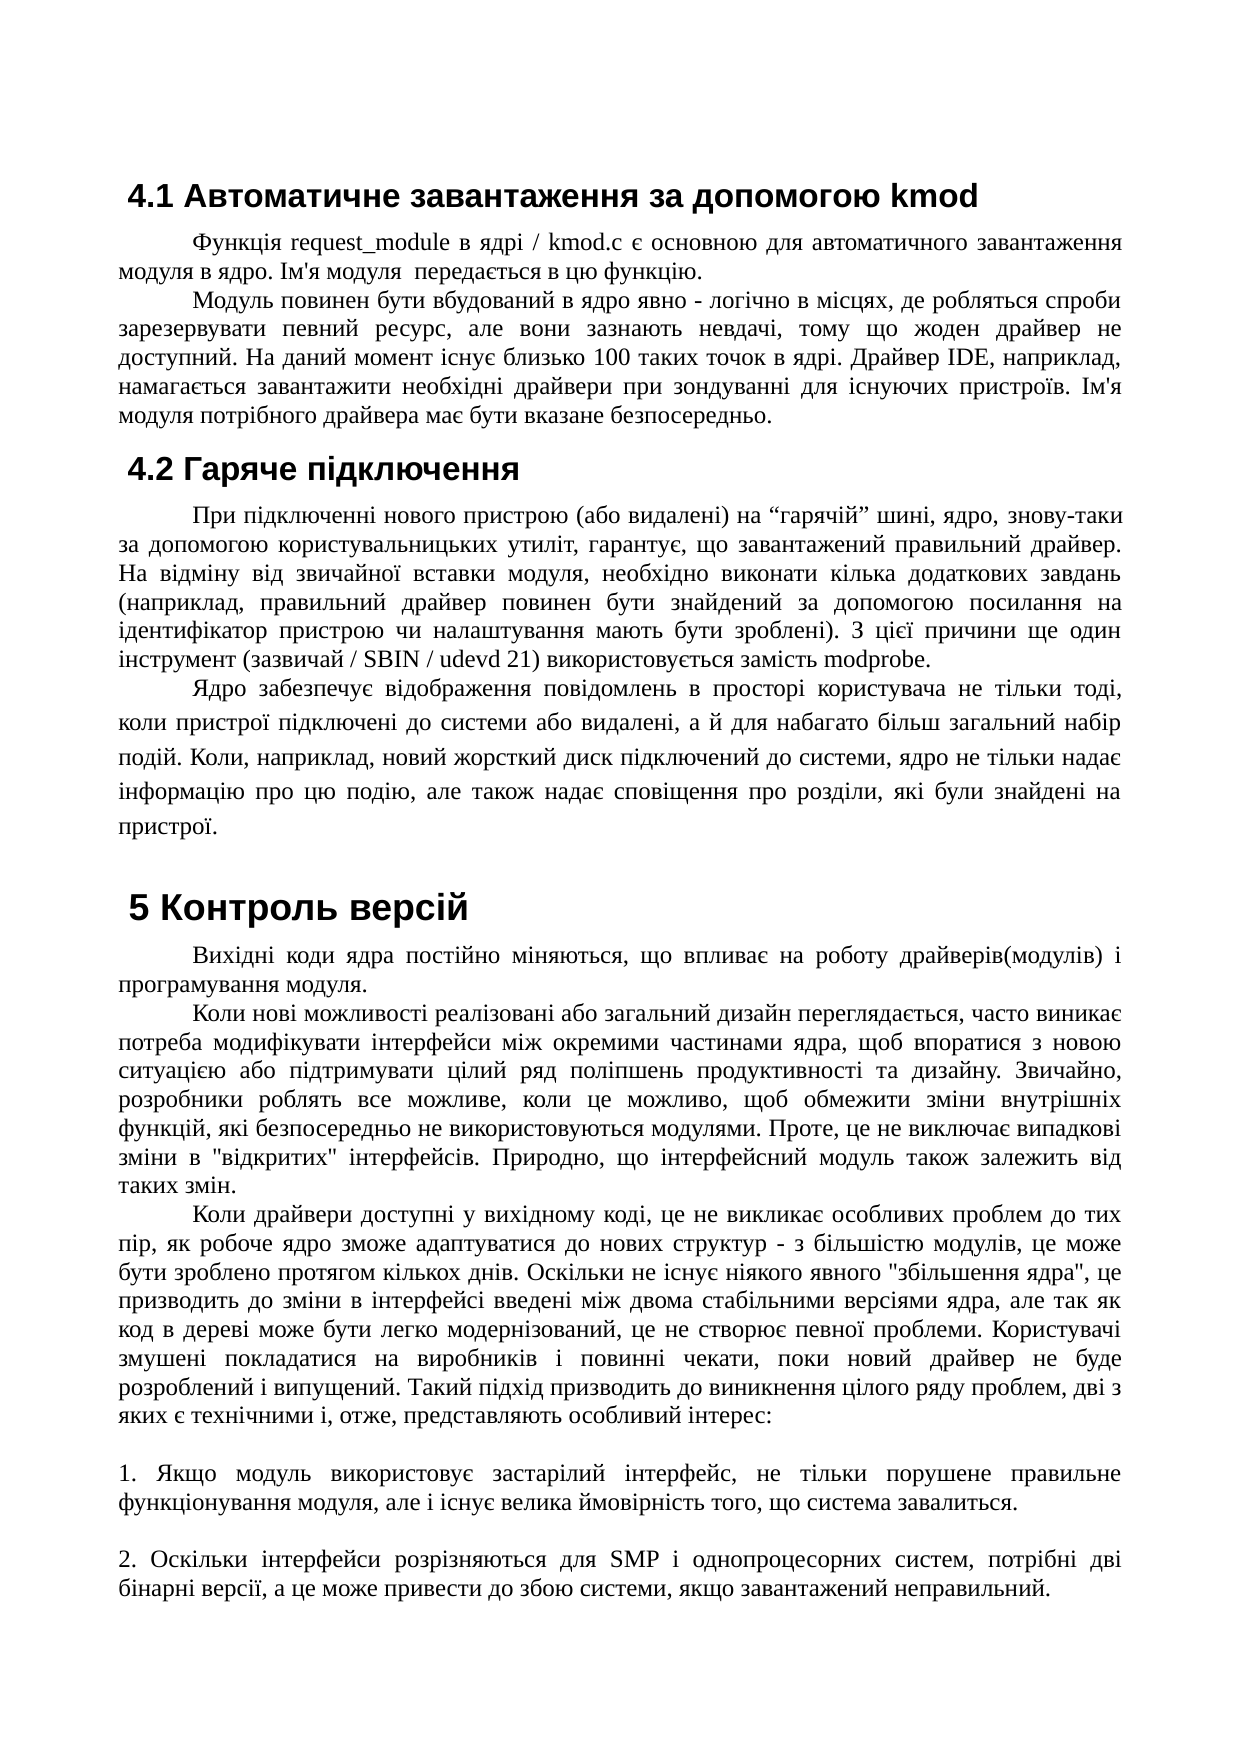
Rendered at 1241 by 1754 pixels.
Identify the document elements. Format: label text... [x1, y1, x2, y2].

text Ядро забезпечує відображення повідомлень в просторі користувача не тільки тоді, коли пристрої підключені до системи або видалені, а й для набагато більш загальний набір подій. Коли, наприклад, новий жорсткий диск підключений до системи, ядро не тільки надає інформацію про цю подію, але також надає сповіщення про розділи, які були знайдені на пристрої. [118, 673, 1123, 839]
subtitle Автоматичне завантаження за допомогою kmod [118, 176, 1123, 215]
text Коли драйвери доступні у вихідному коді, це не викликає особливих проблем до тих пір, як робоче ядро зможе адаптуватися до нових структур - з більшістю модулів, це може бути зроблено протягом кількох днів. Оскільки не існує ніякого явного ''збільшення ядра'', це призводить до зміни в інтерфейсі введені між двома стабільними версіями ядра, але так як код в дереві може бути легко модернізований, це не створює певної проблеми. Користувачі змушені покладатися на виробників і повинні чекати, поки новий драйвер не буде розроблений і випущений. Такий підхід призводить до виникнення цілого ряду проблем, дві з яких є технічними і, отже, представляють особливий інтерес: [118, 1199, 1123, 1429]
text Коли нові можливості реалізовані або загальний дизайн переглядається, часто виникає потреба модифікувати інтерфейси між окремими частинами ядра, щоб впоратися з новою ситуацією або підтримувати цілий ряд поліпшень продуктивності та дизайну. Звичайно, розробники роблять все можливе, коли це можливо, щоб обмежити зміни внутрішніх функцій, які безпосередньо не використовуються модулями. Проте, це не виключає випадкові зміни в ''відкритих'' інтерфейсів. Природно, що інтерфейсний модуль також залежить від таких змін. [118, 998, 1123, 1199]
text Вихідні коди ядра постійно міняються, що впливає на роботу драйверів(модулів) і програмування модуля. [118, 940, 1123, 998]
subtitle Контроль версій [118, 885, 1123, 928]
text Модуль повинен бути вбудований в ядро явно - логічно в місцях, де робляться спроби зарезервувати певний ресурс, але вони зазнають невдачі, тому що жоден драйвер не доступний. На даний момент існує близько 100 таких точок в ядрі. Драйвер IDE, наприклад, намагається завантажити необхідні драйвери при зондуванні для існуючих пристроїв. Ім'я модуля потрібного драйвера має бути вказане безпосередньо. [118, 285, 1123, 428]
text Функція request_module в ядрі / kmod.c є основною для автоматичного завантаження модуля в ядро. Ім'я модуля передається в цю функцію. [118, 227, 1123, 285]
text При підключенні нового пристрою (або видалені) на “гарячій” шині, ядро, знову-таки за допомогою користувальницьких утиліт, гарантує, що завантажений правильний драйвер. На відміну від звичайної вставки модуля, необхідно виконати кілька додаткових завдань (наприклад, правильний драйвер повинен бути знайдений за допомогою посилання на ідентифікатор пристрою чи налаштування мають бути зроблені). З цієї причини ще один інструмент (зазвичай / SBIN / udevd 21) використовується замість modprobe. [118, 500, 1123, 673]
text 1. Якщо модуль використовує застарілий інтерфейс, не тільки порушене правильне функціонування модуля, але і існує велика ймовірність того, що система завалиться. [118, 1458, 1123, 1515]
subtitle Гаряче підключення [118, 449, 1123, 488]
text 2. Оскільки інтерфейси розрізняються для SMP і однопроцесорних систем, потрібні дві бінарні версії, а це може привести до збою системи, якщо завантажений неправильний. [118, 1544, 1123, 1602]
